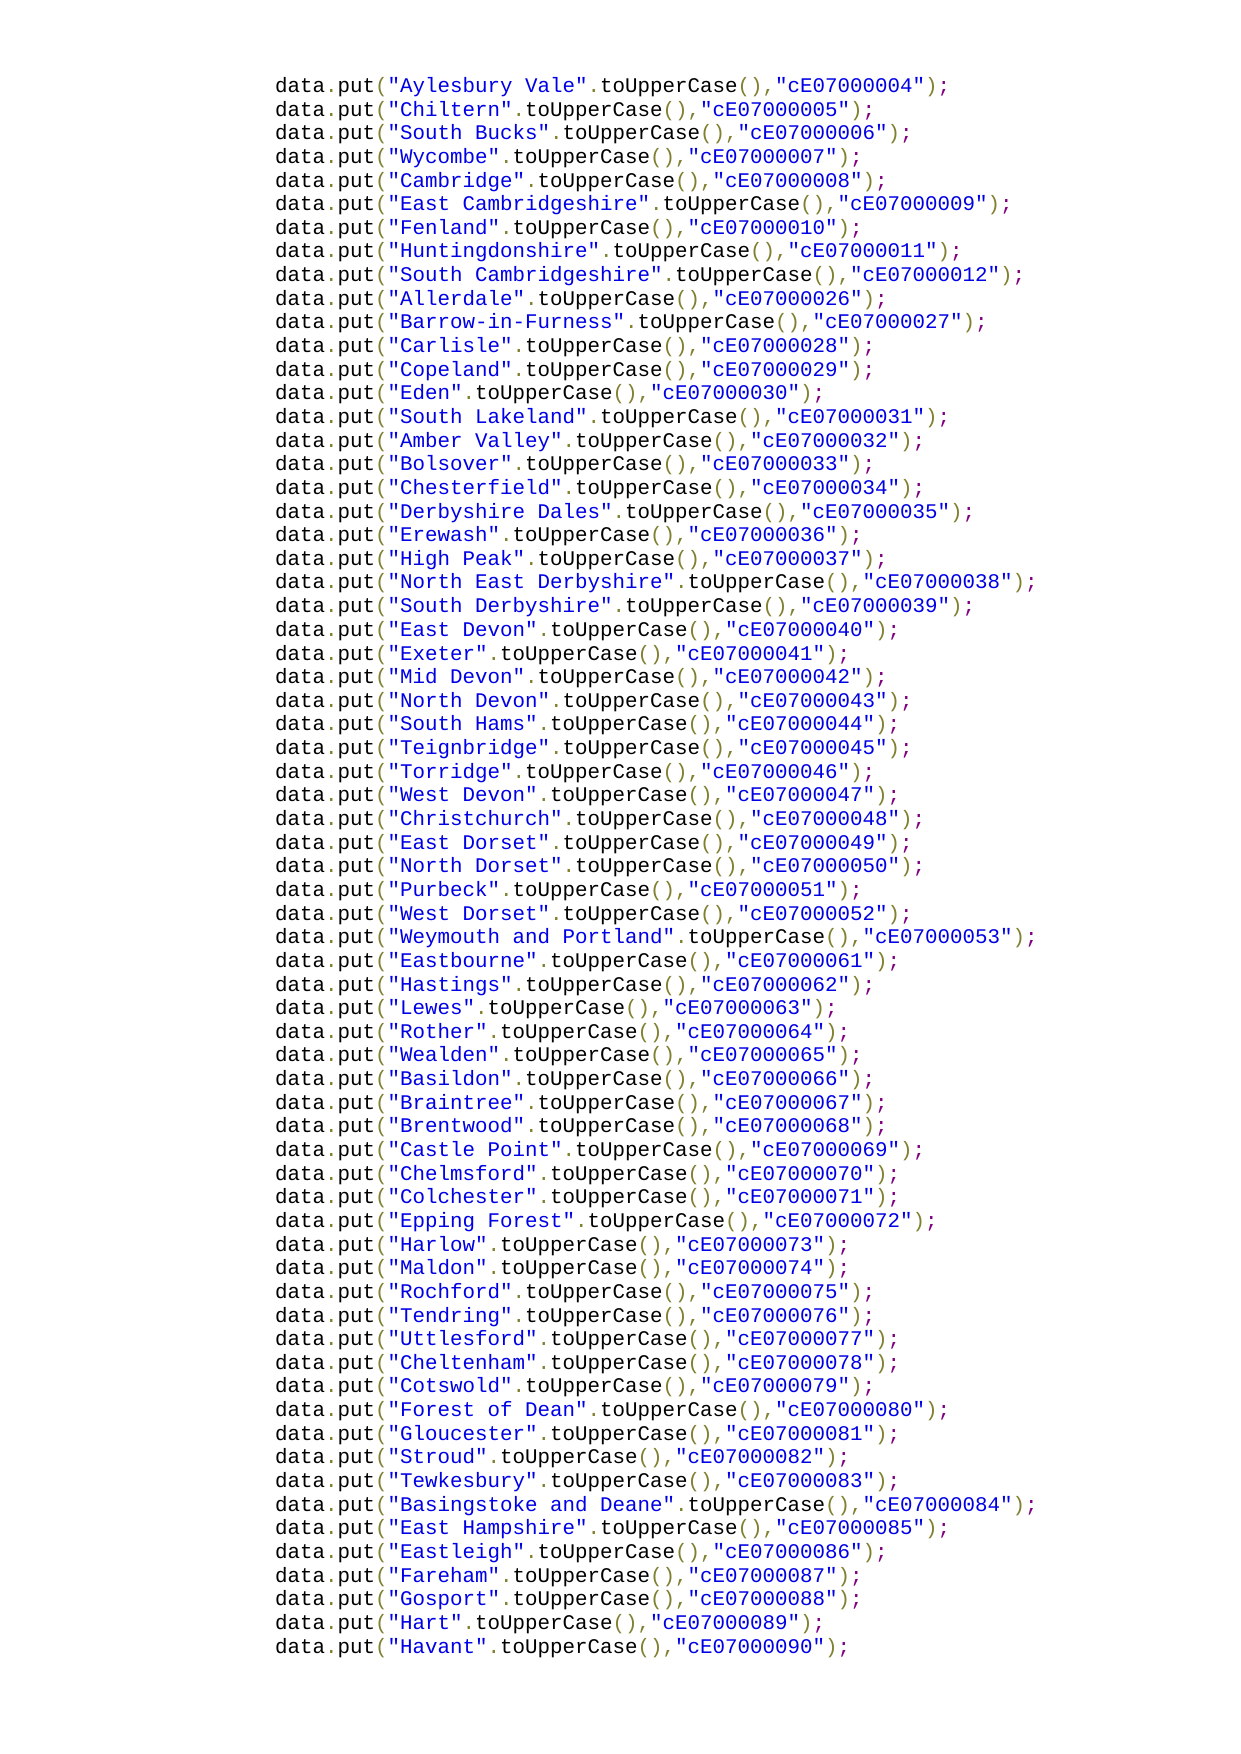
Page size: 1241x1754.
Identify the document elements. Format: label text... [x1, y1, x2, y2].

text data.put("Eastbourne".toUpperCase(),"cE07000061"); [75, 950, 1165, 973]
text data.put("Rother".toUpperCase(),"cE07000064"); [75, 1021, 1165, 1044]
text data.put("Basingstoke and Deane".toUpperCase(),"cE07000084"); [75, 1494, 1165, 1517]
text data.put("Fenland".toUpperCase(),"cE07000010"); [75, 217, 1165, 241]
text data.put("Colchester".toUpperCase(),"cE07000071"); [75, 1186, 1165, 1210]
text data.put("East Dorset".toUpperCase(),"cE07000049"); [75, 832, 1165, 855]
text data.put("Basildon".toUpperCase(),"cE07000066"); [75, 1068, 1165, 1092]
text data.put("Allerdale".toUpperCase(),"cE07000026"); [75, 288, 1165, 311]
text data.put("Cotswold".toUpperCase(),"cE07000079"); [75, 1376, 1165, 1399]
text data.put("East Hampshire".toUpperCase(),"cE07000085"); [75, 1517, 1165, 1541]
text data.put("Brentwood".toUpperCase(),"cE07000068"); [75, 1115, 1165, 1139]
text data.put("Castle Point".toUpperCase(),"cE07000069"); [75, 1139, 1165, 1163]
text data.put("Stroud".toUpperCase(),"cE07000082"); [75, 1446, 1165, 1470]
text data.put("Hastings".toUpperCase(),"cE07000062"); [75, 973, 1165, 997]
text data.put("Fareham".toUpperCase(),"cE07000087"); [75, 1565, 1165, 1588]
text data.put("Lewes".toUpperCase(),"cE07000063"); [75, 997, 1165, 1021]
text data.put("South Cambridgeshire".toUpperCase(),"cE07000012"); [75, 264, 1165, 288]
text data.put("Torridge".toUpperCase(),"cE07000046"); [75, 761, 1165, 784]
text data.put("Chiltern".toUpperCase(),"cE07000005"); [75, 99, 1165, 122]
text data.put("East Devon".toUpperCase(),"cE07000040"); [75, 619, 1165, 642]
text data.put("Gosport".toUpperCase(),"cE07000088"); [75, 1588, 1165, 1612]
text data.put("Harlow".toUpperCase(),"cE07000073"); [75, 1234, 1165, 1257]
text data.put("Teignbridge".toUpperCase(),"cE07000045"); [75, 737, 1165, 761]
text data.put("South Derbyshire".toUpperCase(),"cE07000039"); [75, 595, 1165, 619]
text data.put("North Dorset".toUpperCase(),"cE07000050"); [75, 855, 1165, 879]
text data.put("East Cambridgeshire".toUpperCase(),"cE07000009"); [75, 193, 1165, 217]
text data.put("Derbyshire Dales".toUpperCase(),"cE07000035"); [75, 501, 1165, 524]
text data.put("Bolsover".toUpperCase(),"cE07000033"); [75, 453, 1165, 477]
text data.put("Carlisle".toUpperCase(),"cE07000028"); [75, 335, 1165, 359]
text data.put("Erewash".toUpperCase(),"cE07000036"); [75, 524, 1165, 548]
text data.put("Uttlesford".toUpperCase(),"cE07000077"); [75, 1328, 1165, 1352]
text data.put("Hart".toUpperCase(),"cE07000089"); [75, 1612, 1165, 1636]
text data.put("Eden".toUpperCase(),"cE07000030"); [75, 382, 1165, 406]
text data.put("Epping Forest".toUpperCase(),"cE07000072"); [75, 1210, 1165, 1234]
text data.put("Maldon".toUpperCase(),"cE07000074"); [75, 1257, 1165, 1281]
text data.put("Christchurch".toUpperCase(),"cE07000048"); [75, 808, 1165, 832]
text data.put("South Bucks".toUpperCase(),"cE07000006"); [75, 122, 1165, 146]
text data.put("Wealden".toUpperCase(),"cE07000065"); [75, 1044, 1165, 1068]
text data.put("Mid Devon".toUpperCase(),"cE07000042"); [75, 666, 1165, 690]
text data.put("Gloucester".toUpperCase(),"cE07000081"); [75, 1423, 1165, 1446]
text data.put("Forest of Dean".toUpperCase(),"cE07000080"); [75, 1399, 1165, 1423]
text data.put("High Peak".toUpperCase(),"cE07000037"); [75, 548, 1165, 572]
text data.put("Chesterfield".toUpperCase(),"cE07000034"); [75, 477, 1165, 501]
text data.put("Braintree".toUpperCase(),"cE07000067"); [75, 1092, 1165, 1115]
text data.put("Rochford".toUpperCase(),"cE07000075"); [75, 1281, 1165, 1304]
text data.put("Barrow-in-Furness".toUpperCase(),"cE07000027"); [75, 311, 1165, 335]
text data.put("Wycombe".toUpperCase(),"cE07000007"); [75, 146, 1165, 169]
text data.put("West Devon".toUpperCase(),"cE07000047"); [75, 784, 1165, 808]
text data.put("West Dorset".toUpperCase(),"cE07000052"); [75, 903, 1165, 926]
text data.put("Huntingdonshire".toUpperCase(),"cE07000011"); [75, 241, 1165, 264]
text data.put("Tendring".toUpperCase(),"cE07000076"); [75, 1304, 1165, 1328]
text data.put("Chelmsford".toUpperCase(),"cE07000070"); [75, 1163, 1165, 1186]
text data.put("Weymouth and Portland".toUpperCase(),"cE07000053"); [75, 926, 1165, 950]
text data.put("Cheltenham".toUpperCase(),"cE07000078"); [75, 1352, 1165, 1376]
text data.put("South Hams".toUpperCase(),"cE07000044"); [75, 713, 1165, 737]
text data.put("Exeter".toUpperCase(),"cE07000041"); [75, 642, 1165, 666]
text data.put("Copeland".toUpperCase(),"cE07000029"); [75, 359, 1165, 382]
text data.put("North East Derbyshire".toUpperCase(),"cE07000038"); [75, 572, 1165, 595]
text data.put("South Lakeland".toUpperCase(),"cE07000031"); [75, 406, 1165, 430]
text data.put("Havant".toUpperCase(),"cE07000090"); [75, 1636, 1165, 1659]
text data.put("North Devon".toUpperCase(),"cE07000043"); [75, 690, 1165, 713]
text data.put("Tewkesbury".toUpperCase(),"cE07000083"); [75, 1470, 1165, 1494]
text data.put("Cambridge".toUpperCase(),"cE07000008"); [75, 169, 1165, 193]
text data.put("Purbeck".toUpperCase(),"cE07000051"); [75, 879, 1165, 903]
text data.put("Amber Valley".toUpperCase(),"cE07000032"); [75, 430, 1165, 453]
text data.put("Eastleigh".toUpperCase(),"cE07000086"); [75, 1541, 1165, 1565]
text data.put("Aylesbury Vale".toUpperCase(),"cE07000004"); [75, 75, 1165, 99]
